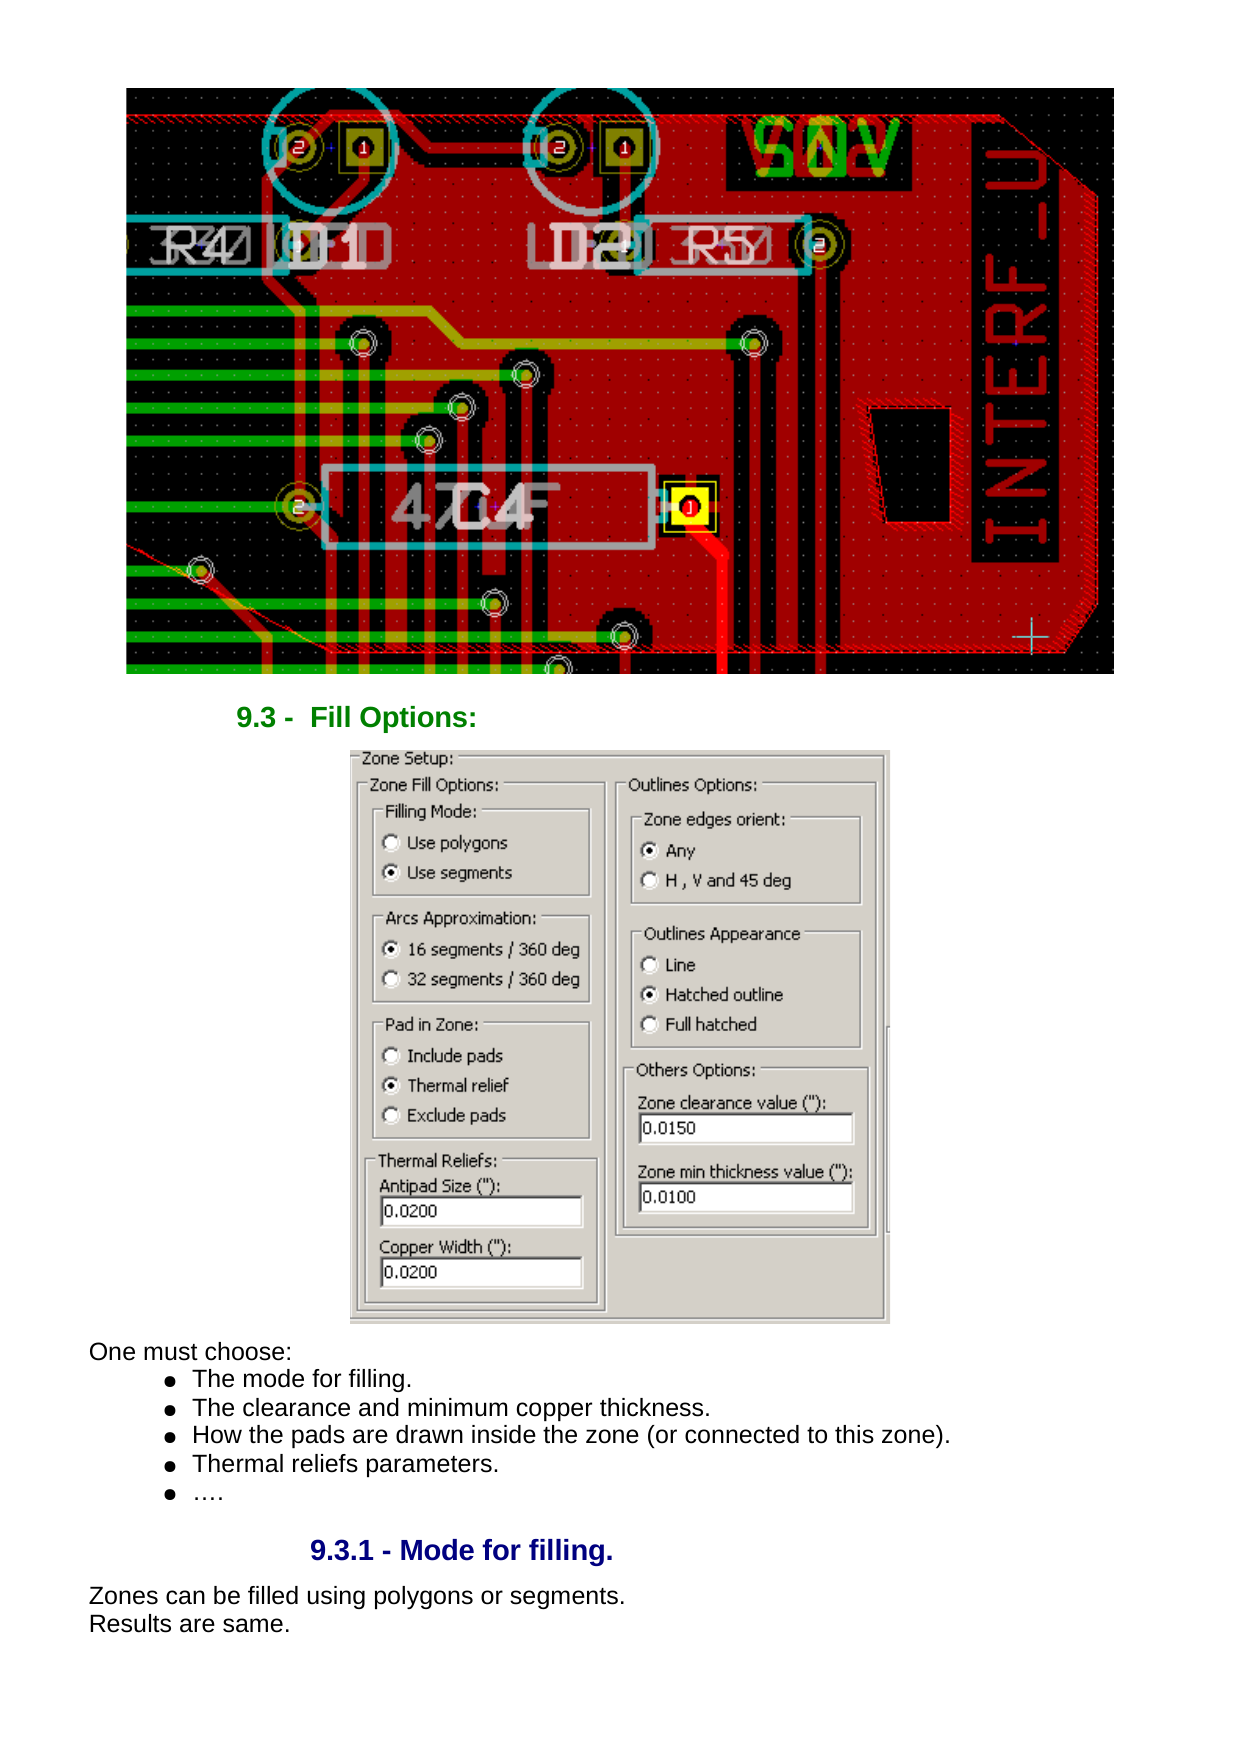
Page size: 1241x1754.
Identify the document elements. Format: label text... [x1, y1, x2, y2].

list The mode for filling. [162, 1365, 1152, 1393]
list …. [162, 1477, 1152, 1506]
picture [350, 750, 891, 1324]
list The clearance and minimum copper thickness. [162, 1393, 1152, 1421]
subtitle Fill Options: [162, 701, 1152, 734]
subtitle Mode for filling. [236, 1533, 1152, 1566]
text Zones can be filled using polygons or segments. [88, 1582, 1152, 1610]
list How the pads are drawn inside the zone (or connected to this zone). [162, 1421, 1152, 1449]
picture [126, 88, 1114, 674]
list Thermal reliefs parameters. [162, 1449, 1152, 1477]
text One must choose: [88, 1337, 1152, 1365]
text Results are same. [88, 1610, 1152, 1638]
